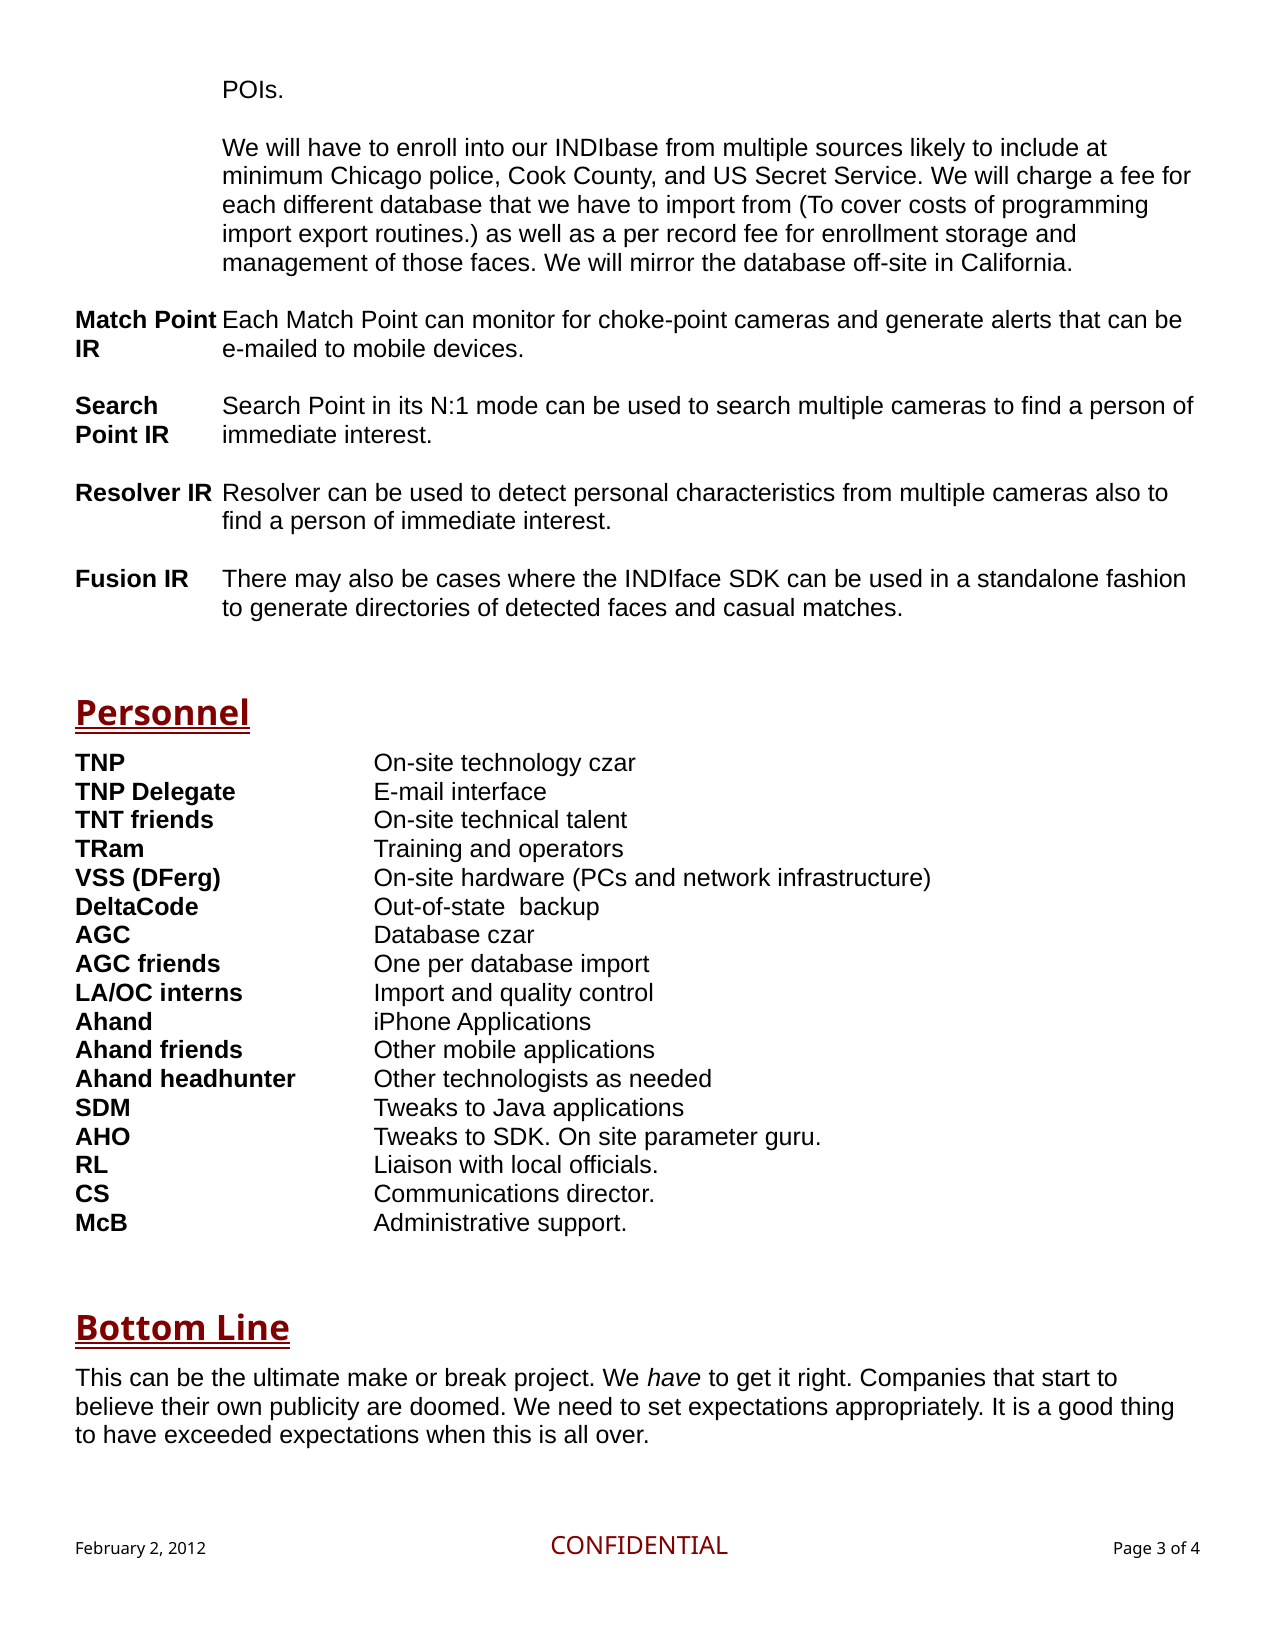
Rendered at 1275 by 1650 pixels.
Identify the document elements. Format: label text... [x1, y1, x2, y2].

table_cell Communications director. [373, 1179, 1200, 1208]
table_cell AGC friends [75, 949, 373, 978]
table_cell Other mobile applications [373, 1035, 1200, 1064]
table_cell One per database import [373, 949, 1200, 978]
table_header On-site technology czar [373, 748, 1200, 776]
table_cell DeltaCode [75, 891, 373, 920]
table_cell Database czar [373, 920, 1200, 949]
table_cell CS [75, 1179, 373, 1208]
table_cell [75, 75, 222, 305]
table_cell Ahand [75, 1006, 373, 1035]
subtitle Personnel [75, 687, 1200, 735]
table_cell Training and operators [373, 834, 1200, 863]
table_cell On-site technical talent [373, 805, 1200, 834]
table_cell VSS (DFerg) [75, 863, 373, 891]
table_cell TNT friends [75, 805, 373, 834]
table_cell Search Point IR [75, 391, 222, 477]
table_cell There may also be cases where the INDIface SDK can be used in a standalone fashion to generate directories of detected faces and casual matches. [222, 564, 1200, 621]
table_cell On-site hardware (PCs and network infrastructure) [373, 863, 1200, 891]
table_cell Tweaks to Java applications [373, 1093, 1200, 1121]
table_cell Administrative support. [373, 1208, 1200, 1236]
table_cell Search Point in its N:1 mode can be used to search multiple cameras to find a person of immediate interest. [222, 391, 1200, 477]
table_cell POIs. We will have to enroll into our INDIbase from multiple sources likely to include at minimum Chicago police, Cook County, and US Secret Service. We will charge a fee for each different database that we have to import from (To cover costs of programming import export routines.) as well as a per record fee for enrollment storage and management of those faces. We will mirror the database off-site in California. [222, 75, 1200, 305]
table_cell Fusion IR [75, 564, 222, 621]
table_cell SDM [75, 1093, 373, 1121]
subtitle Bottom Line [75, 1303, 1200, 1350]
table_cell AHO [75, 1121, 373, 1150]
table_cell TNP Delegate [75, 776, 373, 805]
table_cell Resolver IR [75, 478, 222, 564]
table_cell Ahand headhunter [75, 1064, 373, 1093]
table_cell Resolver can be used to detect personal characteristics from multiple cameras also to find a person of immediate interest. [222, 478, 1200, 564]
table_cell McB [75, 1208, 373, 1236]
table_header TNP [75, 748, 373, 776]
table_cell E-mail interface [373, 776, 1200, 805]
table_cell LA/OC interns [75, 978, 373, 1006]
table_cell Liaison with local officials. [373, 1150, 1200, 1179]
table_cell Other technologists as needed [373, 1064, 1200, 1093]
table_cell RL [75, 1150, 373, 1179]
table_cell Tweaks to SDK. On site parameter guru. [373, 1121, 1200, 1150]
table_cell AGC [75, 920, 373, 949]
table_cell Each Match Point can monitor for choke-point cameras and generate alerts that can be e-mailed to mobile devices. [222, 305, 1200, 391]
table_cell Ahand friends [75, 1035, 373, 1064]
table_cell Out-of-state backup [373, 891, 1200, 920]
table_cell TRam [75, 834, 373, 863]
text This can be the ultimate make or break project. We have to get it right. Companies that start to believe their own publicity are doomed. We need to set expectations appropriately. It is a good thing to have exceeded expectations when this is all over. [75, 1363, 1200, 1449]
table_cell Match Point IR [75, 305, 222, 391]
table_cell iPhone Applications [373, 1006, 1200, 1035]
table_cell Import and quality control [373, 978, 1200, 1006]
